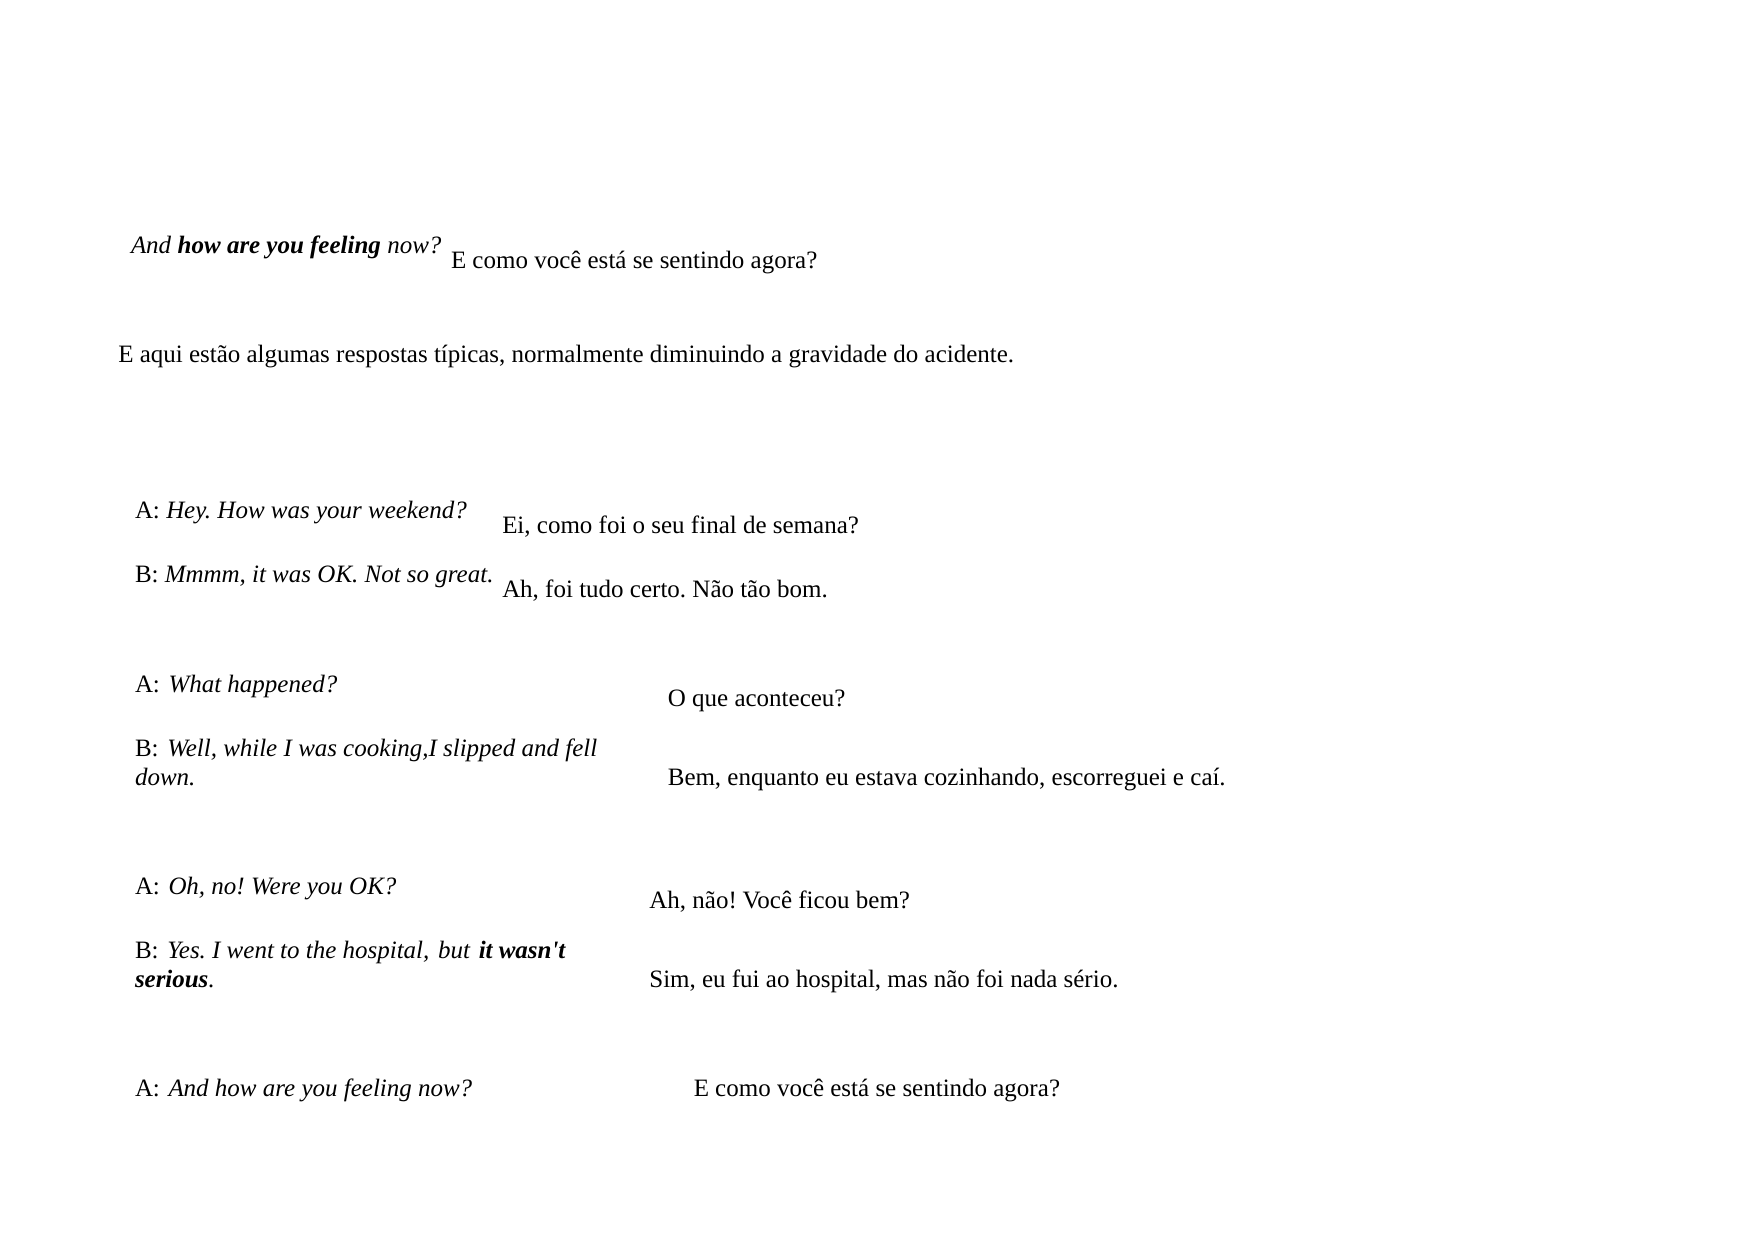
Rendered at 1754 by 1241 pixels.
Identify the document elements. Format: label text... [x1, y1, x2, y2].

table_cell [118, 557, 132, 621]
table_cell [132, 857, 1232, 868]
table_header [118, 118, 132, 182]
table_cell [132, 1059, 1124, 1070]
table_header A: Hey. How was your weekend? [132, 493, 499, 557]
table_cell [132, 217, 644, 227]
table_header O que aconteceu? [665, 666, 1232, 730]
table_header [118, 1070, 132, 1104]
table_cell [499, 621, 865, 655]
table_header [118, 666, 132, 730]
table_cell [118, 857, 132, 868]
table_cell [665, 823, 1232, 857]
table_cell Bem, enquanto eu estava cozinhando, escorreguei e caí. [665, 730, 1232, 823]
table_cell [132, 1025, 646, 1059]
table_cell B: Well, while I was cooking,I slipped and fell down. [132, 730, 665, 823]
table_cell [118, 1059, 132, 1070]
table_header [118, 868, 132, 932]
table_header [118, 228, 128, 291]
table_header Ei, como foi o seu final de semana? [499, 493, 865, 557]
table_header E como você está se sentindo agora? [448, 228, 824, 291]
table_cell [646, 1025, 1124, 1059]
table_cell B: Yes. I went to the hospital, but it wasn't serious. [132, 932, 646, 1025]
table_header A: What happened? [132, 666, 665, 730]
table_header E como você está se sentindo agora? [691, 1070, 1365, 1104]
table_cell [132, 621, 499, 655]
table_cell [118, 823, 132, 857]
table_cell [118, 217, 132, 227]
table_cell [118, 621, 132, 655]
table_cell [118, 730, 132, 823]
text E aqui estão algumas respostas típicas, normalmente diminuindo a gravidade do acidente. [118, 339, 1636, 368]
table_header And how are you feeling now? [128, 228, 448, 291]
table_header A: Oh, no! Were you OK? [132, 868, 646, 932]
table_cell [118, 932, 132, 1025]
table_cell [132, 655, 865, 666]
table_header [374, 118, 644, 182]
table_header Ah, não! Você ficou bem? [646, 868, 1124, 932]
table_cell [132, 182, 373, 217]
table_cell Sim, eu fui ao hospital, mas não foi nada sério. [646, 932, 1124, 1025]
table_cell Ah, foi tudo certo. Não tão bom. [499, 557, 865, 621]
table_header [118, 493, 132, 557]
table_header A: And how are you feeling now? [132, 1070, 691, 1104]
table_header [132, 118, 373, 182]
table_cell [118, 655, 132, 666]
table_cell [132, 823, 665, 857]
table_header [118, 482, 129, 492]
table_cell [118, 1025, 132, 1059]
table_cell [374, 182, 644, 217]
table_cell B: Mmmm, it was OK. Not so great. [132, 557, 499, 621]
table_cell [118, 182, 132, 217]
